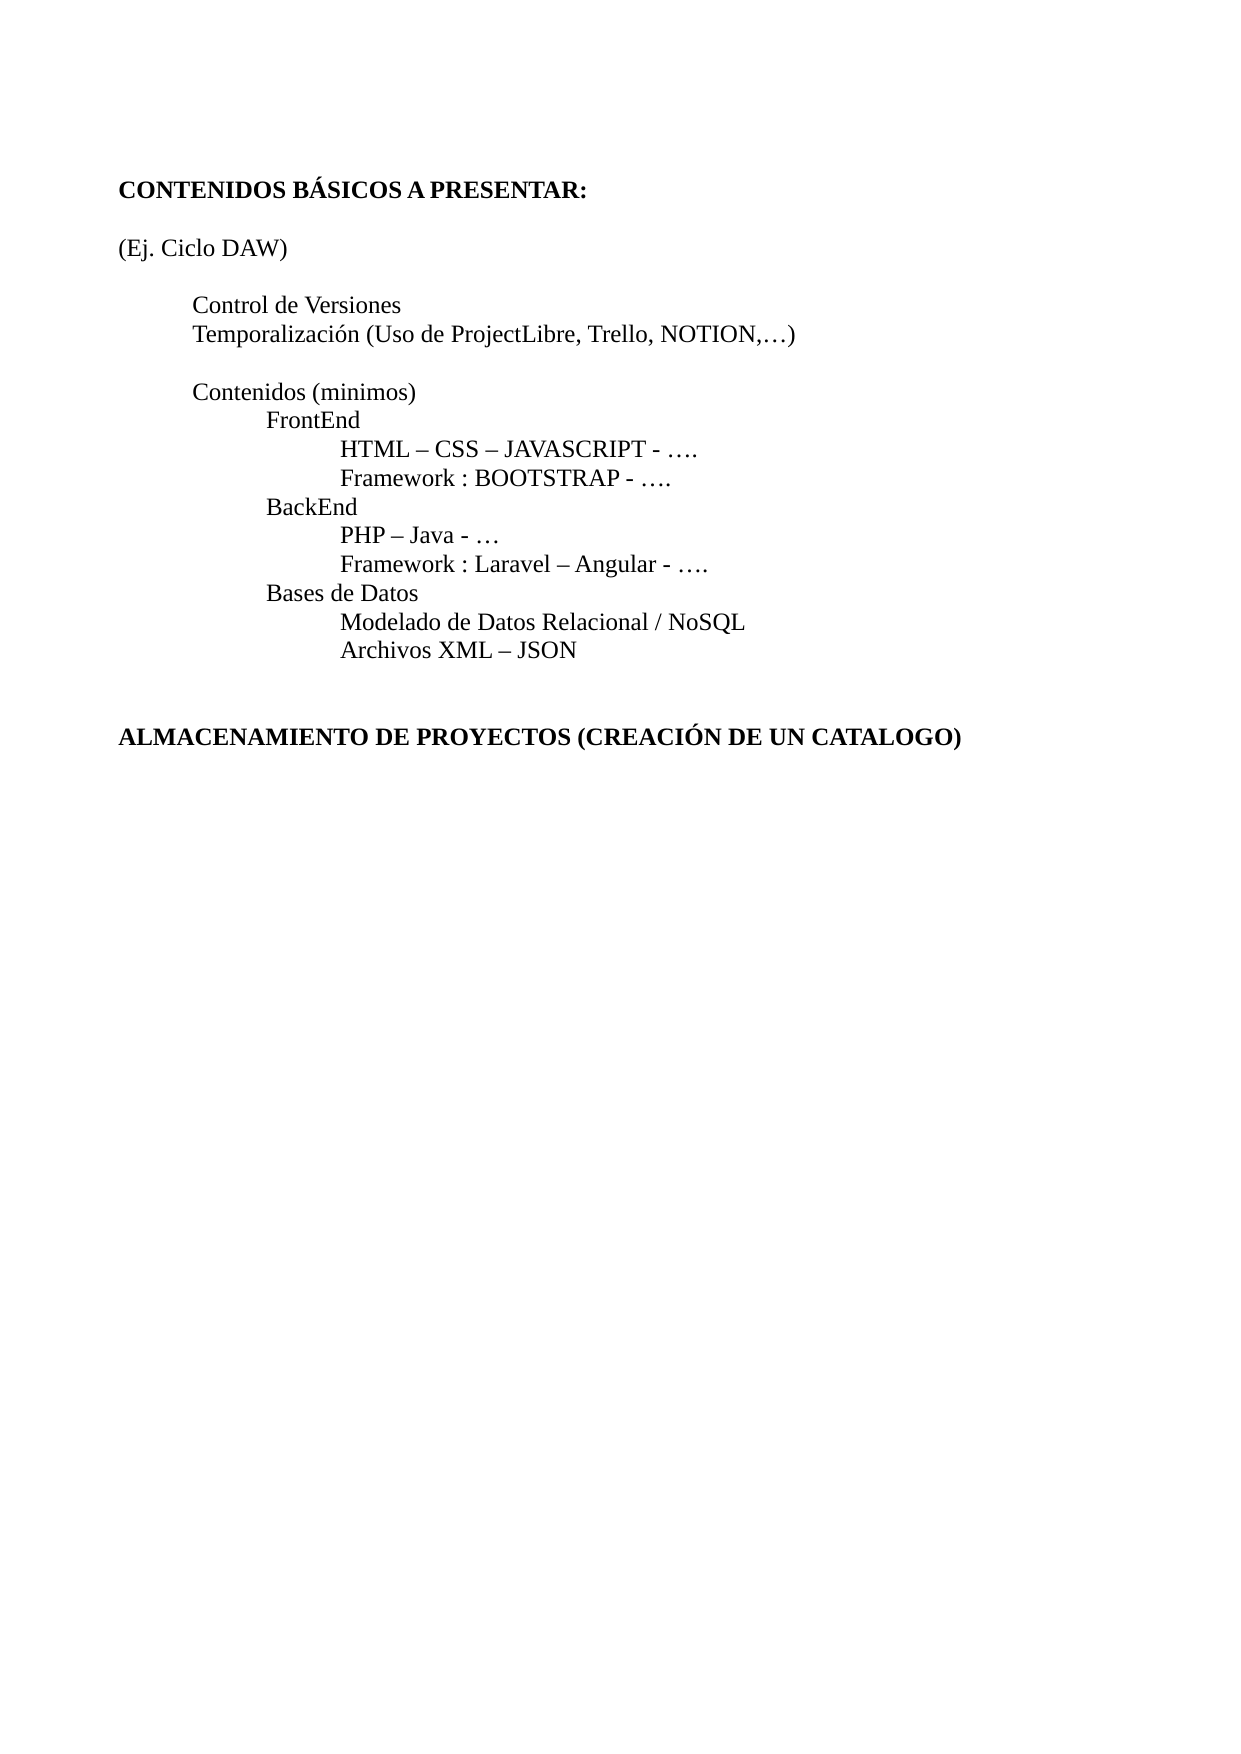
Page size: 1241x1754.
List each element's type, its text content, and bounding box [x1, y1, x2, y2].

text Archivos XML – JSON [118, 636, 1122, 664]
text PHP – Java - … [118, 521, 1122, 549]
text Modelado de Datos Relacional / NoSQL [118, 607, 1122, 636]
text Bases de Datos [118, 578, 1122, 607]
text Control de Versiones [118, 291, 1122, 319]
text FrontEnd [118, 406, 1122, 434]
text ALMACENAMIENTO DE PROYECTOS (CREACIÓN DE UN CATALOGO) [118, 722, 1122, 751]
text Framework : Laravel – Angular - …. [118, 549, 1122, 578]
text (Ej. Ciclo DAW) [118, 233, 1122, 262]
text Contenidos (minimos) [118, 377, 1122, 406]
text HTML – CSS – JAVASCRIPT - …. [118, 434, 1122, 463]
text Framework : BOOTSTRAP - …. [118, 463, 1122, 492]
text CONTENIDOS BÁSICOS A PRESENTAR: [118, 176, 1122, 204]
text Temporalización (Uso de ProjectLibre, Trello, NOTION,…) [118, 319, 1122, 348]
text BackEnd [118, 492, 1122, 521]
